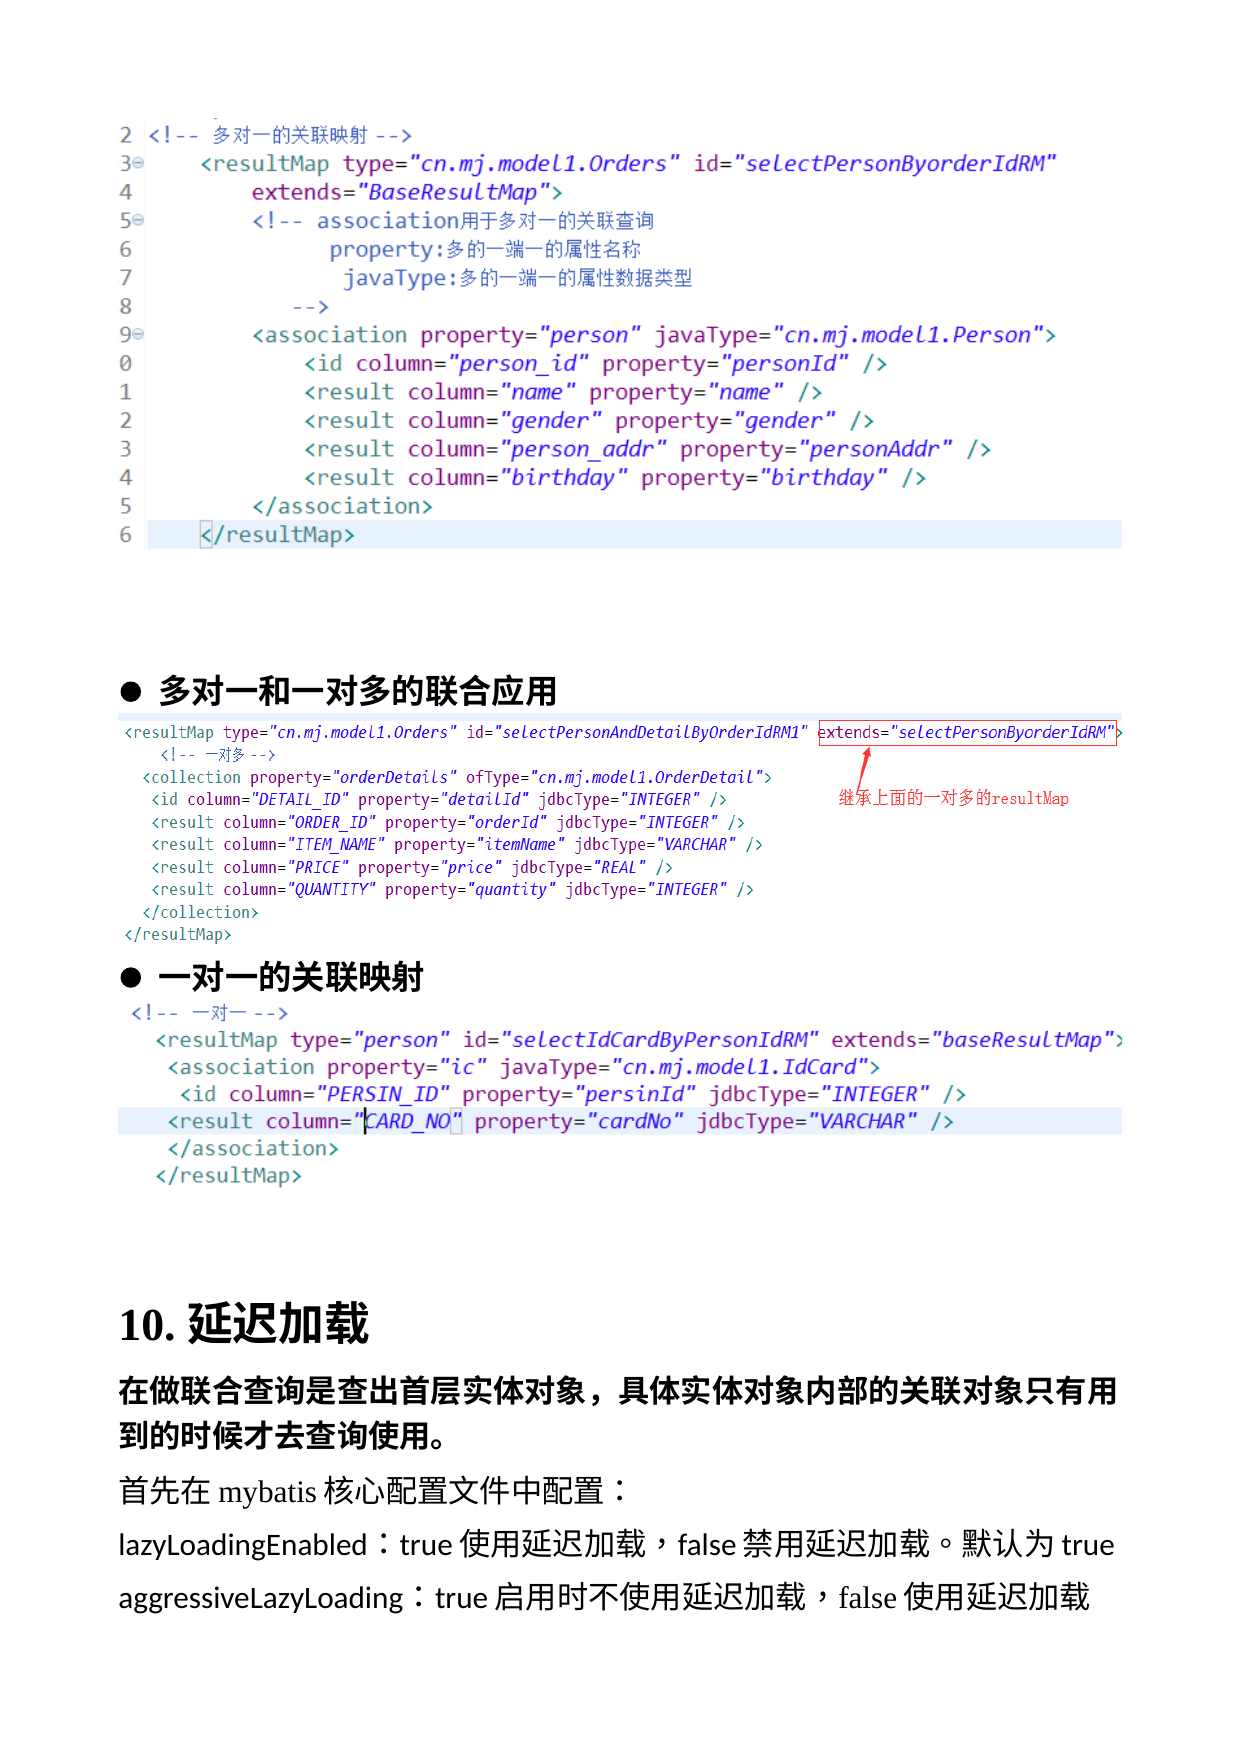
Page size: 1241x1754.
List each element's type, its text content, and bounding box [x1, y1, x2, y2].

picture [118, 118, 1123, 550]
subtitle 10. 延迟加载 [118, 1287, 1122, 1353]
text 首先在mybatis核心配置文件中配置： [118, 1469, 1122, 1511]
text aggressiveLazyLoading：true启用时不使用延迟加载，false使用延迟加载 [118, 1576, 1122, 1618]
text lazyLoadingEnabled：true使用延迟加载，false禁用延迟加载。默认为true [118, 1524, 1122, 1563]
text l一对一的关联映射 [118, 951, 1122, 999]
picture [118, 999, 1123, 1190]
picture [118, 713, 1123, 951]
text l多对一和一对多的联合应用 [118, 665, 1122, 713]
text 在做联合查询是查出首层实体对象，具体实体对象内部的关联对象只有用到的时候才去查询使用。 [118, 1366, 1122, 1456]
